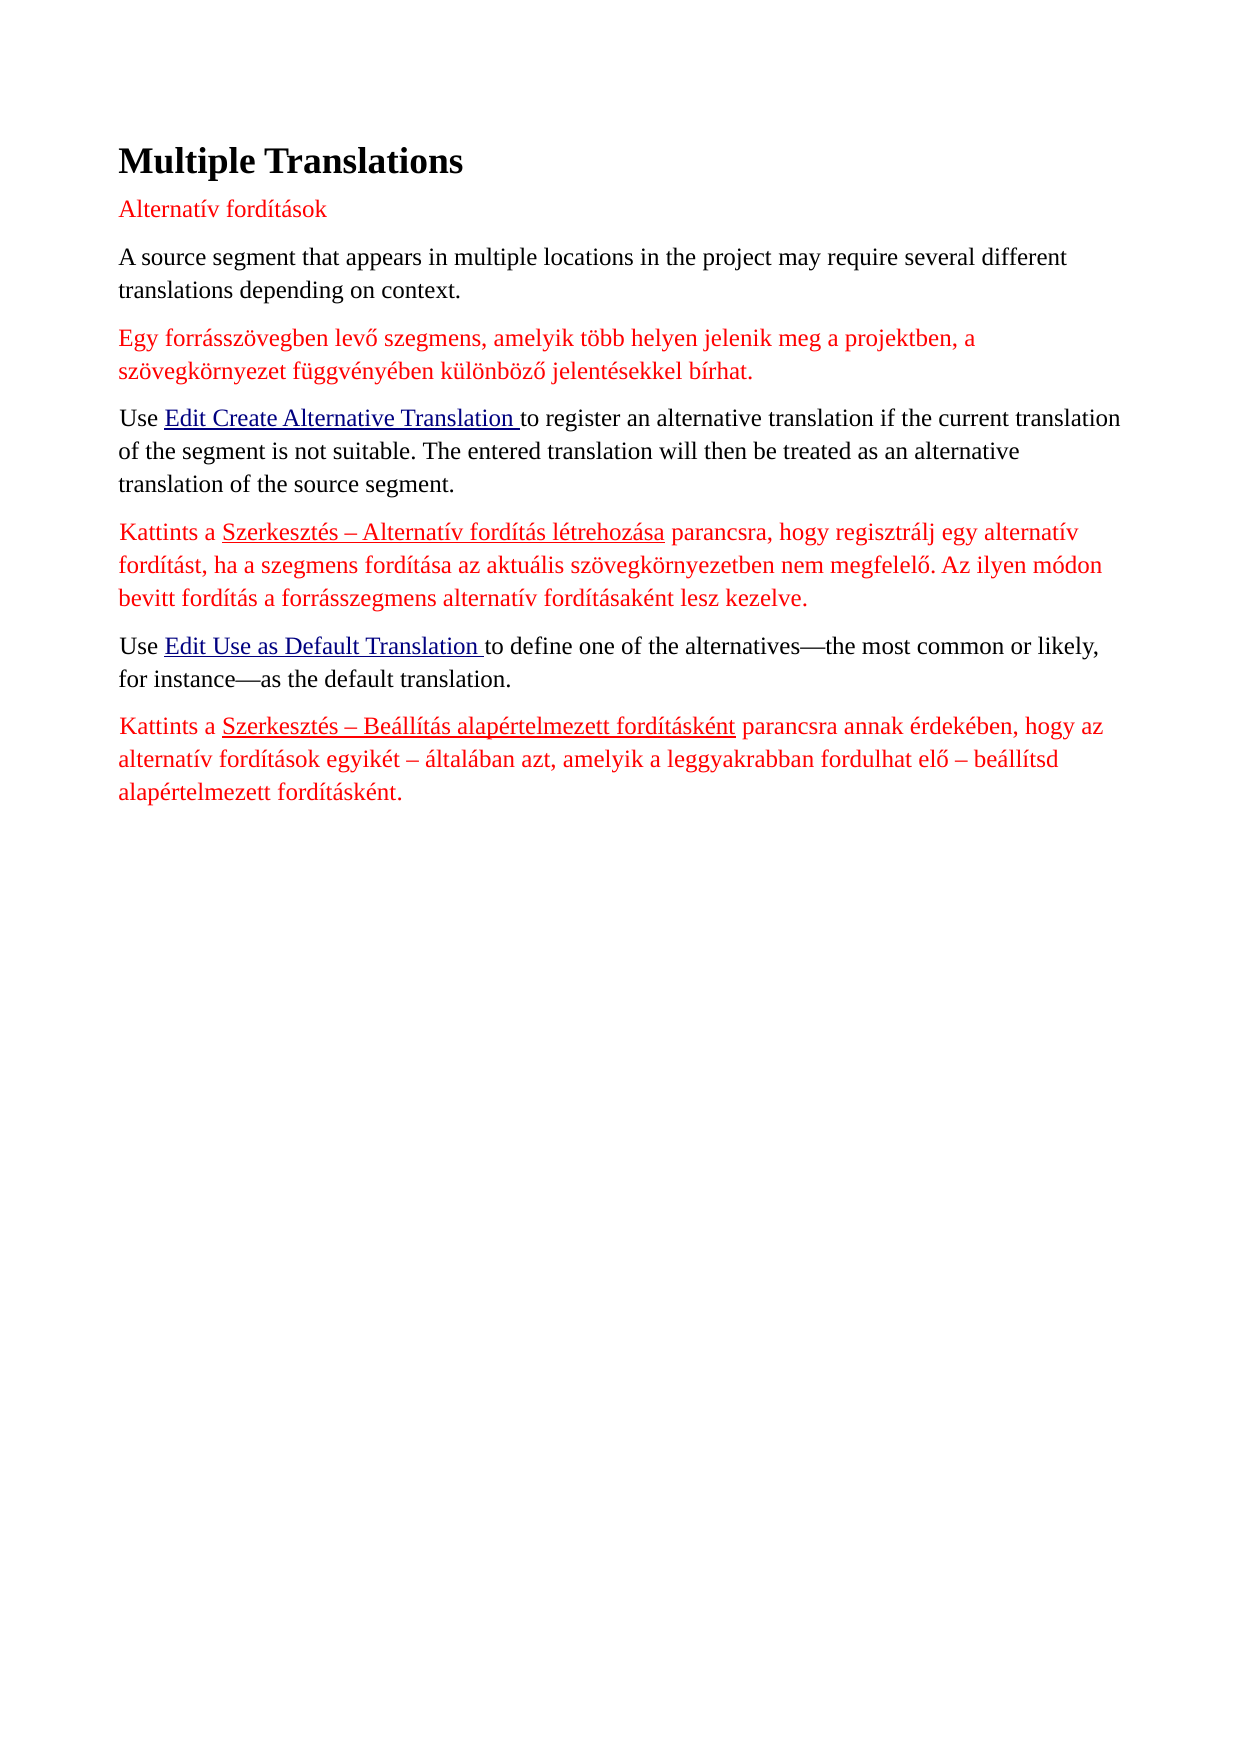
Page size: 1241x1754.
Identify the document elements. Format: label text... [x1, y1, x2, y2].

text Use Edit Create Alternative Translation to register an alternative translation if the current translation of the segment is not suitable. The entered translation will then be treated as an alternative translation of the source segment. [118, 403, 1122, 498]
text Kattints a Szerkesztés – Beállítás alapértelmezett fordításként parancsra annak érdekében, hogy az alternatív fordítások egyikét – általában azt, amelyik a leggyakrabban fordulhat elő – beállítsd alapértelmezett fordításként. [118, 711, 1122, 806]
subtitle Multiple Translations [118, 139, 1122, 182]
text Alternatív fordítások [118, 194, 1122, 223]
text A source segment that appears in multiple locations in the project may require several different translations depending on context. [118, 242, 1122, 304]
text Use Edit Use as Default Translation to define one of the alternatives—the most common or likely, for instance—as the default translation. [118, 631, 1122, 692]
text Kattints a Szerkesztés – Alternatív fordítás létrehozása parancsra, hogy regisztrálj egy alternatív fordítást, ha a szegmens fordítása az aktuális szövegkörnyezetben nem megfelelő. Az ilyen módon bevitt fordítás a forrásszegmens alternatív fordításaként lesz kezelve. [118, 517, 1122, 612]
text Egy forrásszövegben levő szegmens, amelyik több helyen jelenik meg a projektben, a szövegkörnyezet függvényében különböző jelentésekkel bírhat. [118, 323, 1122, 384]
